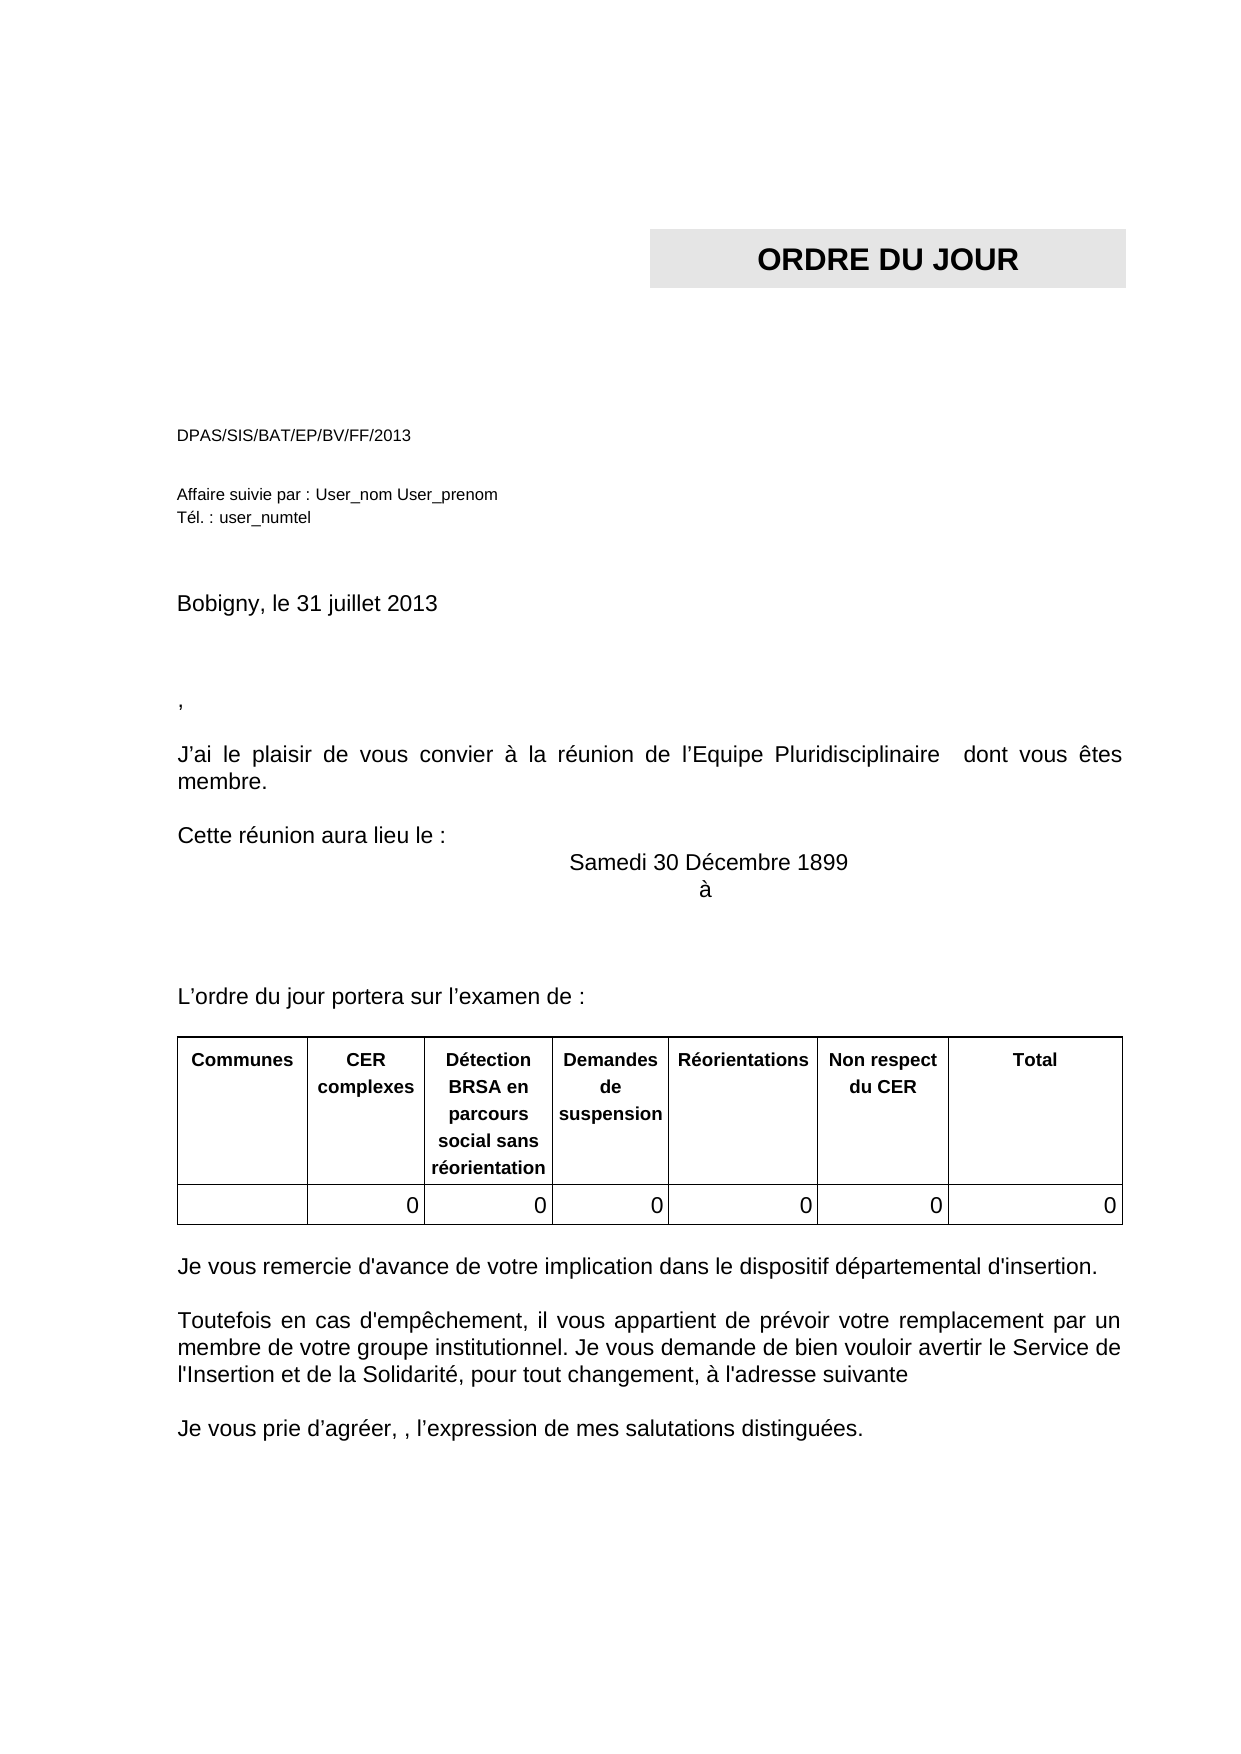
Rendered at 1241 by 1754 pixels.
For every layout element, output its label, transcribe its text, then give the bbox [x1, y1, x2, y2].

table_header CER complexes [308, 1038, 424, 1184]
table_cell [650, 396, 1126, 554]
table_cell 0 [949, 1185, 1122, 1224]
table_cell [177, 469, 621, 482]
text J’ai le plaisir de vous convier à la réunion de l’Equipe Pluridisciplinaire dont vous êtes membre. [177, 740, 1122, 794]
text Je vous remercie d'avance de votre implication dans le dispositif départemental d'insertion. [177, 1252, 1122, 1279]
table_cell 0 [553, 1185, 668, 1224]
table_cell Bobigny, le 31 juillet 2013 [177, 590, 1126, 657]
table_cell user_nom user_prenom [315, 482, 621, 505]
table_cell [178, 1185, 307, 1224]
table_header Communes [178, 1038, 307, 1184]
table_header Demandes de suspension [553, 1038, 668, 1184]
table_header [177, 229, 621, 423]
text Cette réunion aura lieu le : [177, 821, 1122, 848]
table_header Détection BRSA en parcours social sans réorientation [425, 1038, 552, 1184]
text à [295, 875, 1122, 902]
table_cell 0 [669, 1185, 817, 1224]
table_cell [650, 288, 1126, 313]
table_header Non respect du CER [818, 1038, 948, 1184]
text samedi 30 décembre 1899 [295, 848, 1122, 875]
text Je vous prie d’agréer, , l’expression de mes salutations distinguées. [177, 1414, 1122, 1442]
table_cell 0 [818, 1185, 948, 1224]
table_cell [650, 380, 1126, 396]
table_cell [177, 555, 621, 590]
table_cell user_numtel [219, 505, 621, 554]
table_cell Tél. : [177, 505, 219, 554]
table_header ORDRE DU JOUR [650, 229, 1126, 288]
text , [177, 686, 1122, 713]
table_header [621, 229, 650, 590]
table_header Réorientations [669, 1038, 817, 1184]
table_header [176, 1517, 1121, 1563]
table_cell [650, 313, 1126, 321]
text Toutefois en cas d'empêchement, il vous appartient de prévoir votre remplacement par un membre de votre groupe institutionnel. Je vous demande de bien vouloir avertir le Service de l'Insertion et de la Solidarité, pour tout changement, à l'adresse suivante [177, 1306, 1122, 1387]
table_cell [650, 555, 1126, 590]
table_cell DPAS/SIS/BAT/EP/BV/FF/2013 [177, 424, 621, 469]
table_cell 0 [425, 1185, 552, 1224]
text L’ordre du jour portera sur l’examen de : [177, 982, 1122, 1009]
table_cell Affaire suivie par : [177, 482, 315, 505]
table_cell 0 [308, 1185, 424, 1224]
table_header Total [949, 1038, 1122, 1184]
table_cell [650, 321, 1126, 380]
